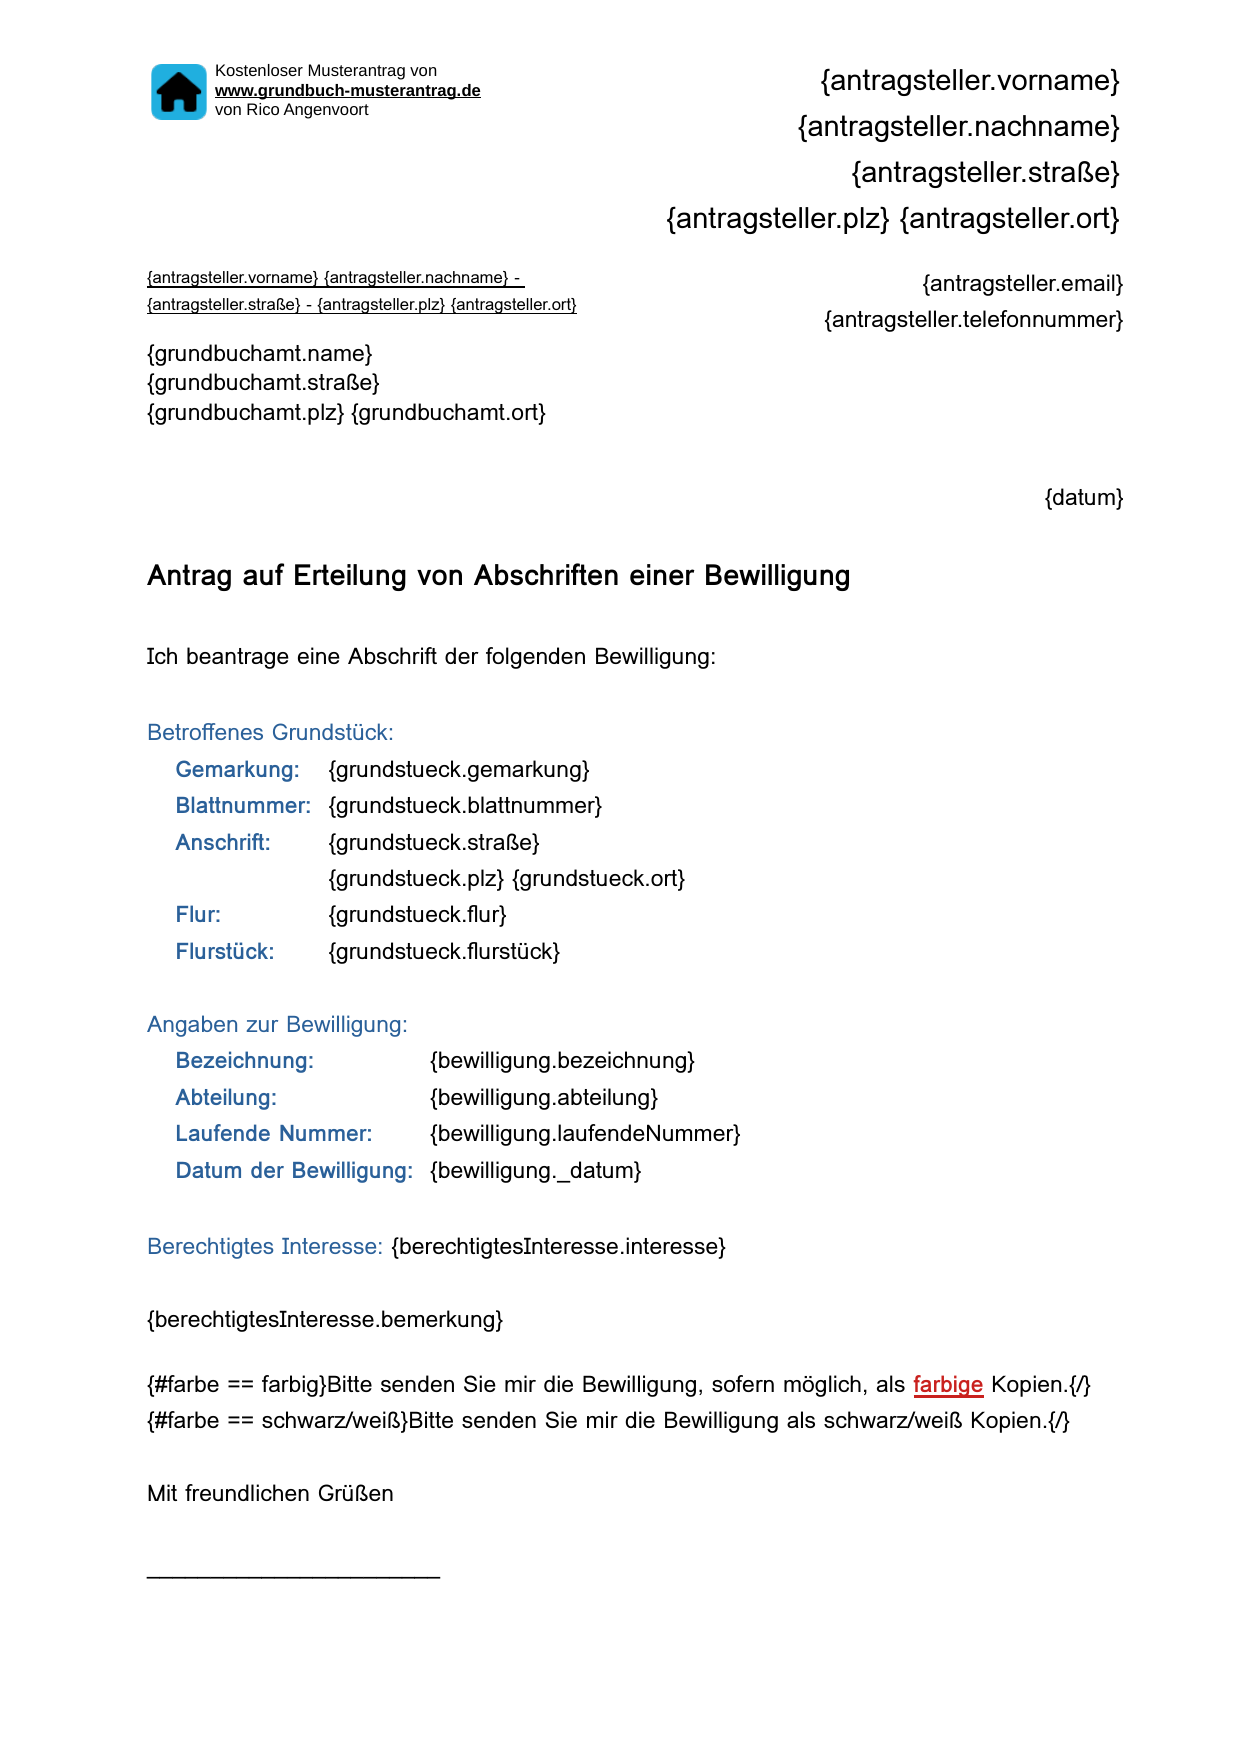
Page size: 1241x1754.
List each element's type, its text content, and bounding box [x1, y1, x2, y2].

table_cell {bewilligung.laufendeNummer} [430, 1115, 1025, 1152]
text {antragsteller.telefonnummer} [743, 301, 1123, 338]
table_cell Anschrift: [175, 824, 328, 896]
table_cell {grundstueck.blattnummer} [328, 787, 1025, 823]
text {antragsteller.email} [743, 265, 1123, 301]
text {antragsteller.vorname} {antragsteller.nachname} - {antragsteller.straße} - {antragsteller.plz} {antragsteller.ort} [147, 265, 648, 318]
text Mit freundlichen Grüßen [147, 1475, 1123, 1512]
text {#farbe == farbig}Bitte senden Sie mir die Bewilligung, sofern möglich, als farbige Kopien.{/}{#farbe == schwarz/weiß}Bitte senden Sie mir die Bewilligung als schwarz/weiß Kopien.{/} [147, 1366, 1123, 1439]
text _______________________ [147, 1548, 1123, 1585]
table_cell {bewilligung._datum} [430, 1152, 1025, 1188]
text Antrag auf Erteilung von Abschriften einer Bewilligung [147, 552, 1123, 598]
table_cell {bewilligung.abteilung} [430, 1079, 1025, 1115]
table_cell Blattnummer: [175, 787, 328, 823]
text {grundbuchamt.plz} {grundbuchamt.ort} [147, 397, 648, 426]
table_header Bezeichnung: [175, 1042, 430, 1079]
text {antragsteller.plz} {antragsteller.ort} [511, 195, 1120, 242]
table_cell Abteilung: [175, 1079, 430, 1115]
table_cell {grundstueck.flur} [328, 896, 1025, 933]
table_header {bewilligung.bezeichnung} [430, 1042, 1025, 1079]
text Berechtigtes Interesse: {berechtigtesInteresse.interesse} [147, 1228, 1123, 1264]
table_header {grundstueck.gemarkung} [328, 751, 1025, 787]
text von Rico Angenvoort [215, 99, 505, 119]
text {datum} [147, 479, 1123, 516]
table_cell Datum der Bewilligung: [175, 1152, 430, 1188]
text {grundbuchamt.straße} [147, 367, 648, 397]
table_cell Flurstück: [175, 933, 328, 969]
text {antragsteller.straße} [511, 149, 1120, 195]
text {berechtigtesInteresse.bemerkung} [147, 1301, 1123, 1337]
picture [151, 64, 207, 120]
table_cell Flur: [175, 896, 328, 933]
text Kostenloser Musterantrag von [215, 61, 505, 80]
text {grundbuchamt.name} [147, 338, 648, 367]
table_cell {grundstueck.straße} {grundstueck.plz} {grundstueck.ort} [328, 824, 1025, 896]
text Angaben zur Bewilligung: [147, 1006, 1123, 1042]
text {antragsteller.vorname} {antragsteller.nachname} [511, 56, 1120, 149]
text www.grundbuch-musterantrag.de [215, 80, 505, 99]
table_cell {grundstueck.flurstück} [328, 933, 1025, 969]
text Betroffenes Grundstück: [147, 714, 1123, 751]
text Ich beantrage eine Abschrift der folgenden Bewilligung: [147, 638, 1123, 674]
table_cell Laufende Nummer: [175, 1115, 430, 1152]
table_header Gemarkung: [175, 751, 328, 787]
